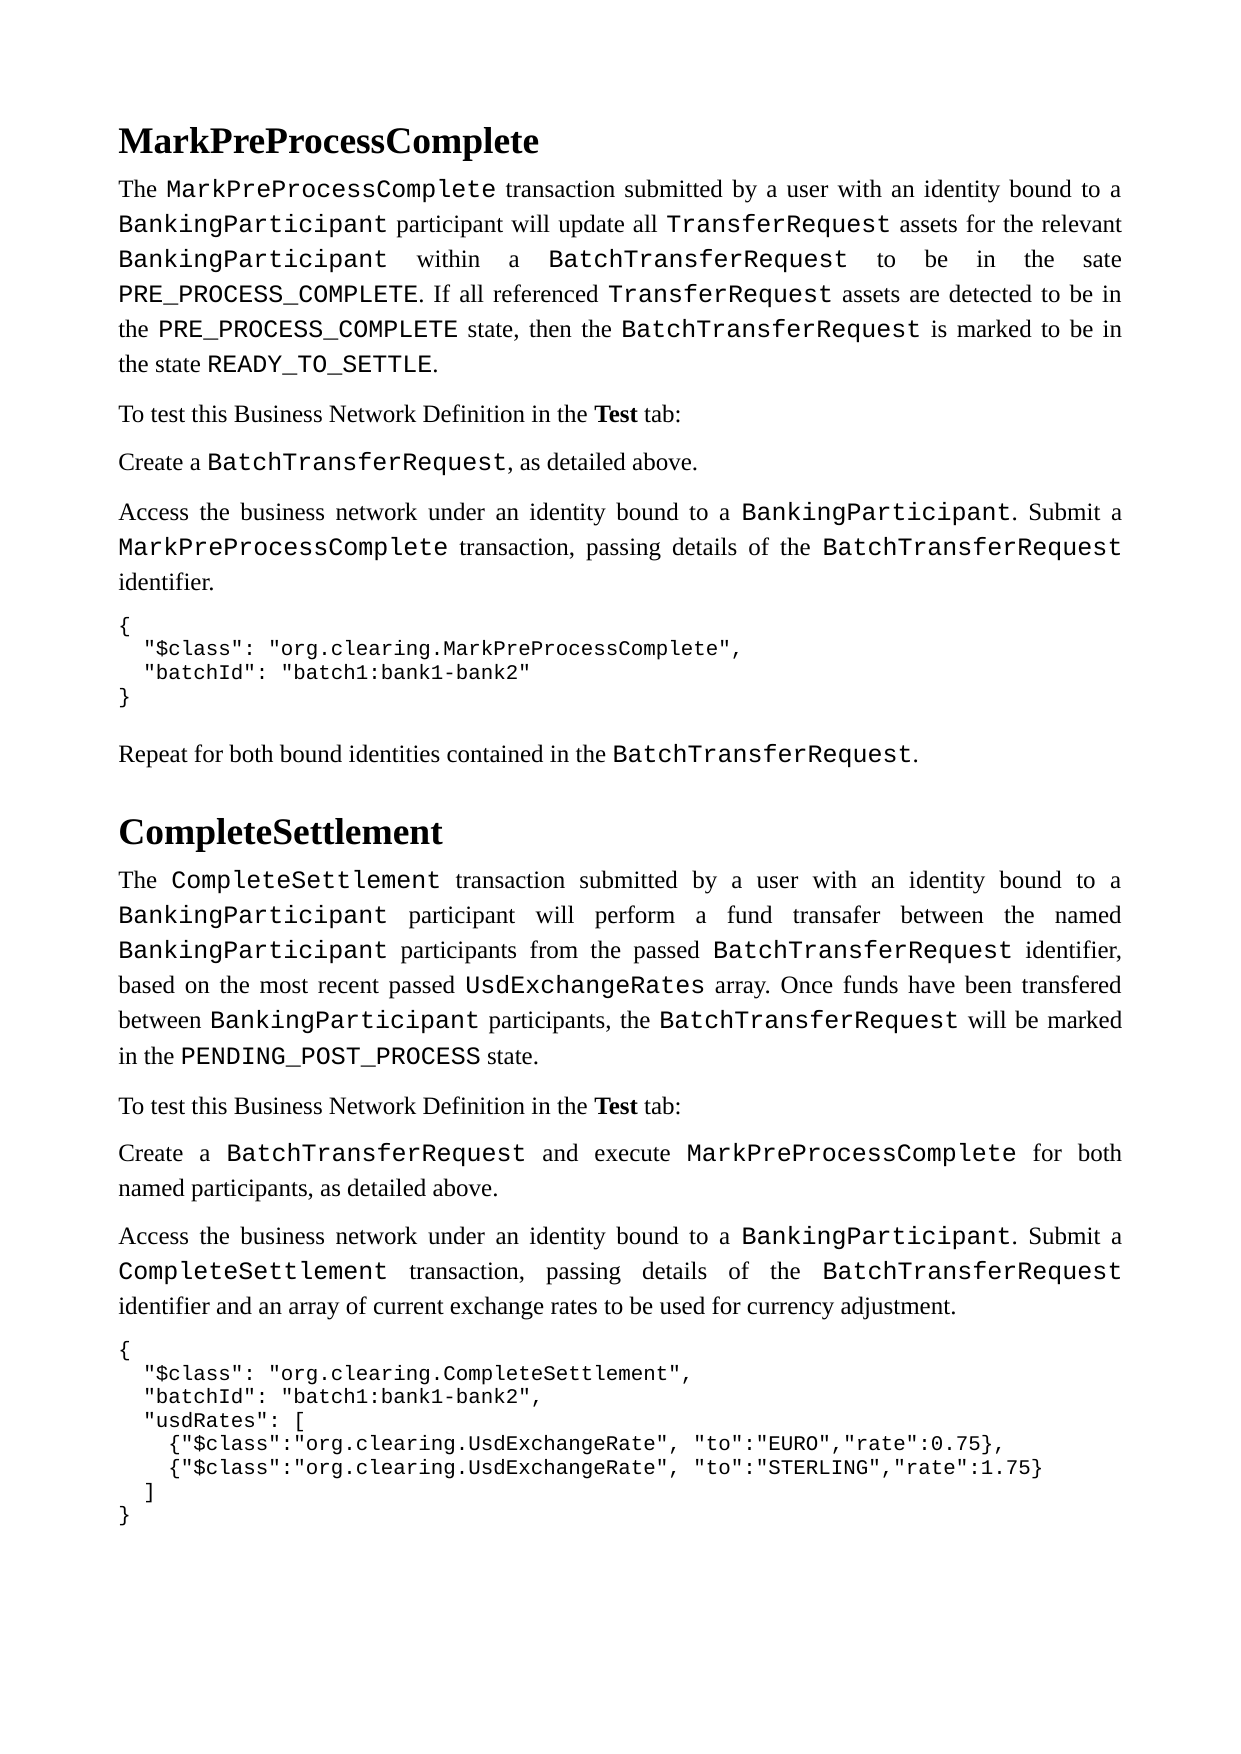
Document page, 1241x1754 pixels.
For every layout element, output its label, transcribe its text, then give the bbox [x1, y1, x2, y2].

text Access the business network under an identity bound to a BankingParticipant. Submit a MarkPreProcessComplete transaction, passing details of the BatchTransferRequest identifier. [118, 497, 1122, 596]
text "$class": "org.clearing.MarkPreProcessComplete", [118, 638, 1122, 662]
text {"$class":"org.clearing.UsdExchangeRate", "to":"EURO","rate":0.75}, [118, 1433, 1122, 1457]
subtitle MarkPreProcessComplete [118, 118, 1122, 161]
text Repeat for both bound identities contained in the BatchTransferRequest. [118, 739, 1122, 769]
text To test this Business Network Definition in the Test tab: [118, 1091, 1122, 1119]
text "batchId": "batch1:bank1-bank2", [118, 1386, 1122, 1410]
text { [118, 615, 1122, 638]
text ] [118, 1481, 1122, 1504]
text "$class": "org.clearing.CompleteSettlement", [118, 1362, 1122, 1386]
text { [118, 1339, 1122, 1362]
text "batchId": "batch1:bank1-bank2" [118, 662, 1122, 686]
text "usdRates": [ [118, 1410, 1122, 1433]
text } [118, 686, 1122, 709]
text The CompleteSettlement transaction submitted by a user with an identity bound to a BankingParticipant participant will perform a fund transafer between the named BankingParticipant participants from the passed BatchTransferRequest identifier, based on the most recent passed UsdExchangeRates array. Once funds have been transfered between BankingParticipant participants, the BatchTransferRequest will be marked in the PENDING_POST_PROCESS state. [118, 865, 1122, 1072]
subtitle CompleteSettlement [118, 809, 1122, 853]
text Create a BatchTransferRequest and execute MarkPreProcessComplete for both named participants, as detailed above. [118, 1138, 1122, 1202]
text The MarkPreProcessComplete transaction submitted by a user with an identity bound to a BankingParticipant participant will update all TransferRequest assets for the relevant BankingParticipant within a BatchTransferRequest to be in the sate PRE_PROCESS_COMPLETE. If all referenced TransferRequest assets are detected to be in the PRE_PROCESS_COMPLETE state, then the BatchTransferRequest is marked to be in the state READY_TO_SETTLE. [118, 174, 1122, 380]
text } [118, 1504, 1122, 1528]
text To test this Business Network Definition in the Test tab: [118, 399, 1122, 428]
text {"$class":"org.clearing.UsdExchangeRate", "to":"STERLING","rate":1.75} [118, 1457, 1122, 1481]
text Access the business network under an identity bound to a BankingParticipant. Submit a CompleteSettlement transaction, passing details of the BatchTransferRequest identifier and an array of current exchange rates to be used for currency adjustment. [118, 1221, 1122, 1320]
text Create a BatchTransferRequest, as detailed above. [118, 447, 1122, 478]
